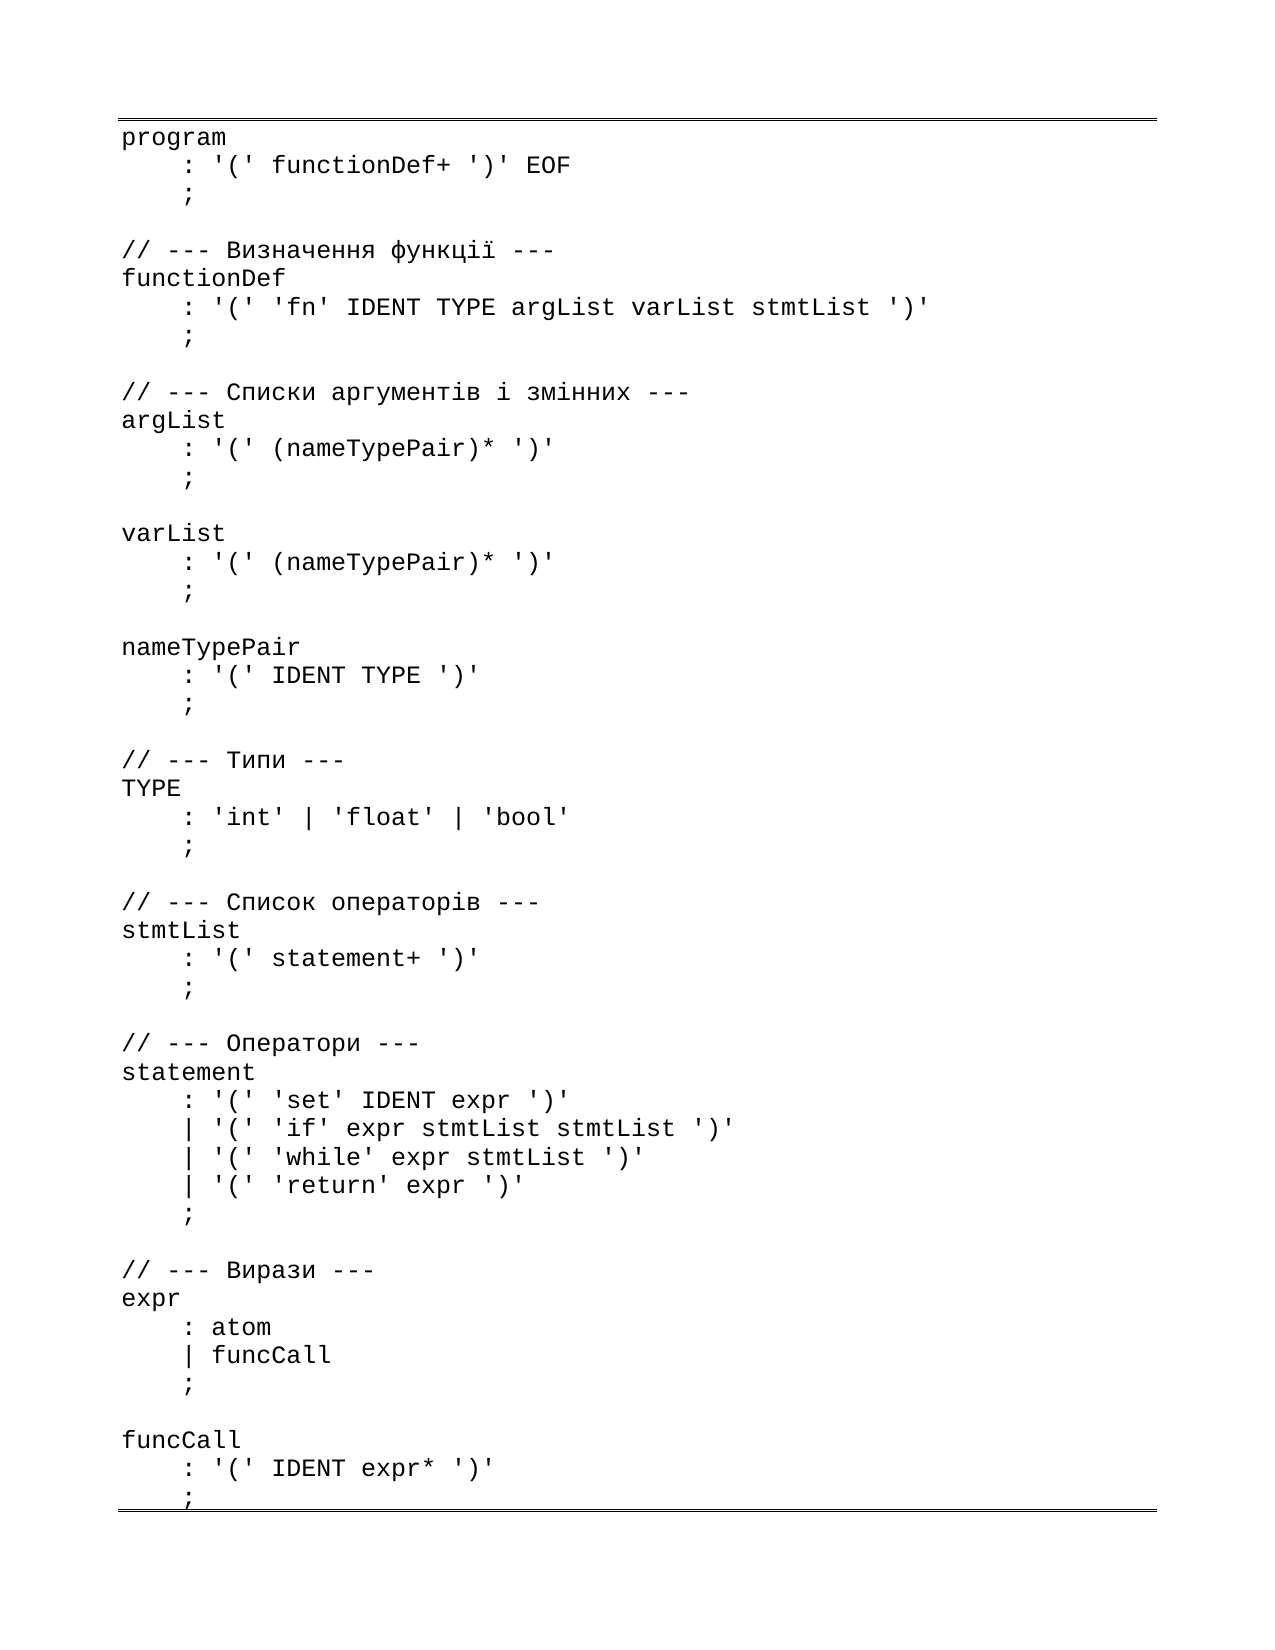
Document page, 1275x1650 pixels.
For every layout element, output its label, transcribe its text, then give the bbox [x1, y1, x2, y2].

text ; [118, 316, 1157, 351]
text | funcCall [118, 1336, 1157, 1365]
text functionDef [118, 260, 1157, 288]
text // --- Типи --- [118, 741, 1157, 770]
text : '(' IDENT TYPE ')' [118, 656, 1157, 685]
text // --- Список операторів --- [118, 883, 1157, 911]
text // --- Оператори --- [118, 1025, 1157, 1053]
text ; [118, 1365, 1157, 1399]
text ; [118, 458, 1157, 492]
text stmtList [118, 911, 1157, 940]
text : '(' functionDef+ ')' EOF [118, 146, 1157, 175]
text : '(' (nameTypePair)* ')' [118, 430, 1157, 458]
text ; [118, 571, 1157, 606]
text ; [118, 175, 1157, 209]
text ; [118, 685, 1157, 719]
text : '(' (nameTypePair)* ')' [118, 543, 1157, 571]
text expr [118, 1280, 1157, 1308]
text : atom [118, 1308, 1157, 1336]
text // --- Визначення функції --- [118, 231, 1157, 260]
text argList [118, 401, 1157, 430]
text // --- Вирази --- [118, 1251, 1157, 1280]
text : '(' 'fn' IDENT TYPE argList varList stmtList ')' [118, 288, 1157, 316]
text varList [118, 515, 1157, 543]
text | '(' 'if' expr stmtList stmtList ')' [118, 1110, 1157, 1138]
text | '(' 'while' expr stmtList ')' [118, 1138, 1157, 1166]
text : '(' IDENT expr* ')' [118, 1450, 1157, 1478]
text : 'int' | 'float' | 'bool' [118, 798, 1157, 826]
text | '(' 'return' expr ')' [118, 1166, 1157, 1195]
text : '(' statement+ ')' [118, 940, 1157, 968]
text program [118, 121, 1157, 146]
text ; [118, 1478, 1157, 1509]
text // --- Списки аргументів і змінних --- [118, 373, 1157, 401]
text ; [118, 826, 1157, 861]
text statement [118, 1053, 1157, 1081]
text : '(' 'set' IDENT expr ')' [118, 1081, 1157, 1110]
text nameTypePair [118, 628, 1157, 656]
text TYPE [118, 770, 1157, 798]
text funcCall [118, 1421, 1157, 1450]
text ; [118, 1195, 1157, 1229]
text ; [118, 968, 1157, 1002]
